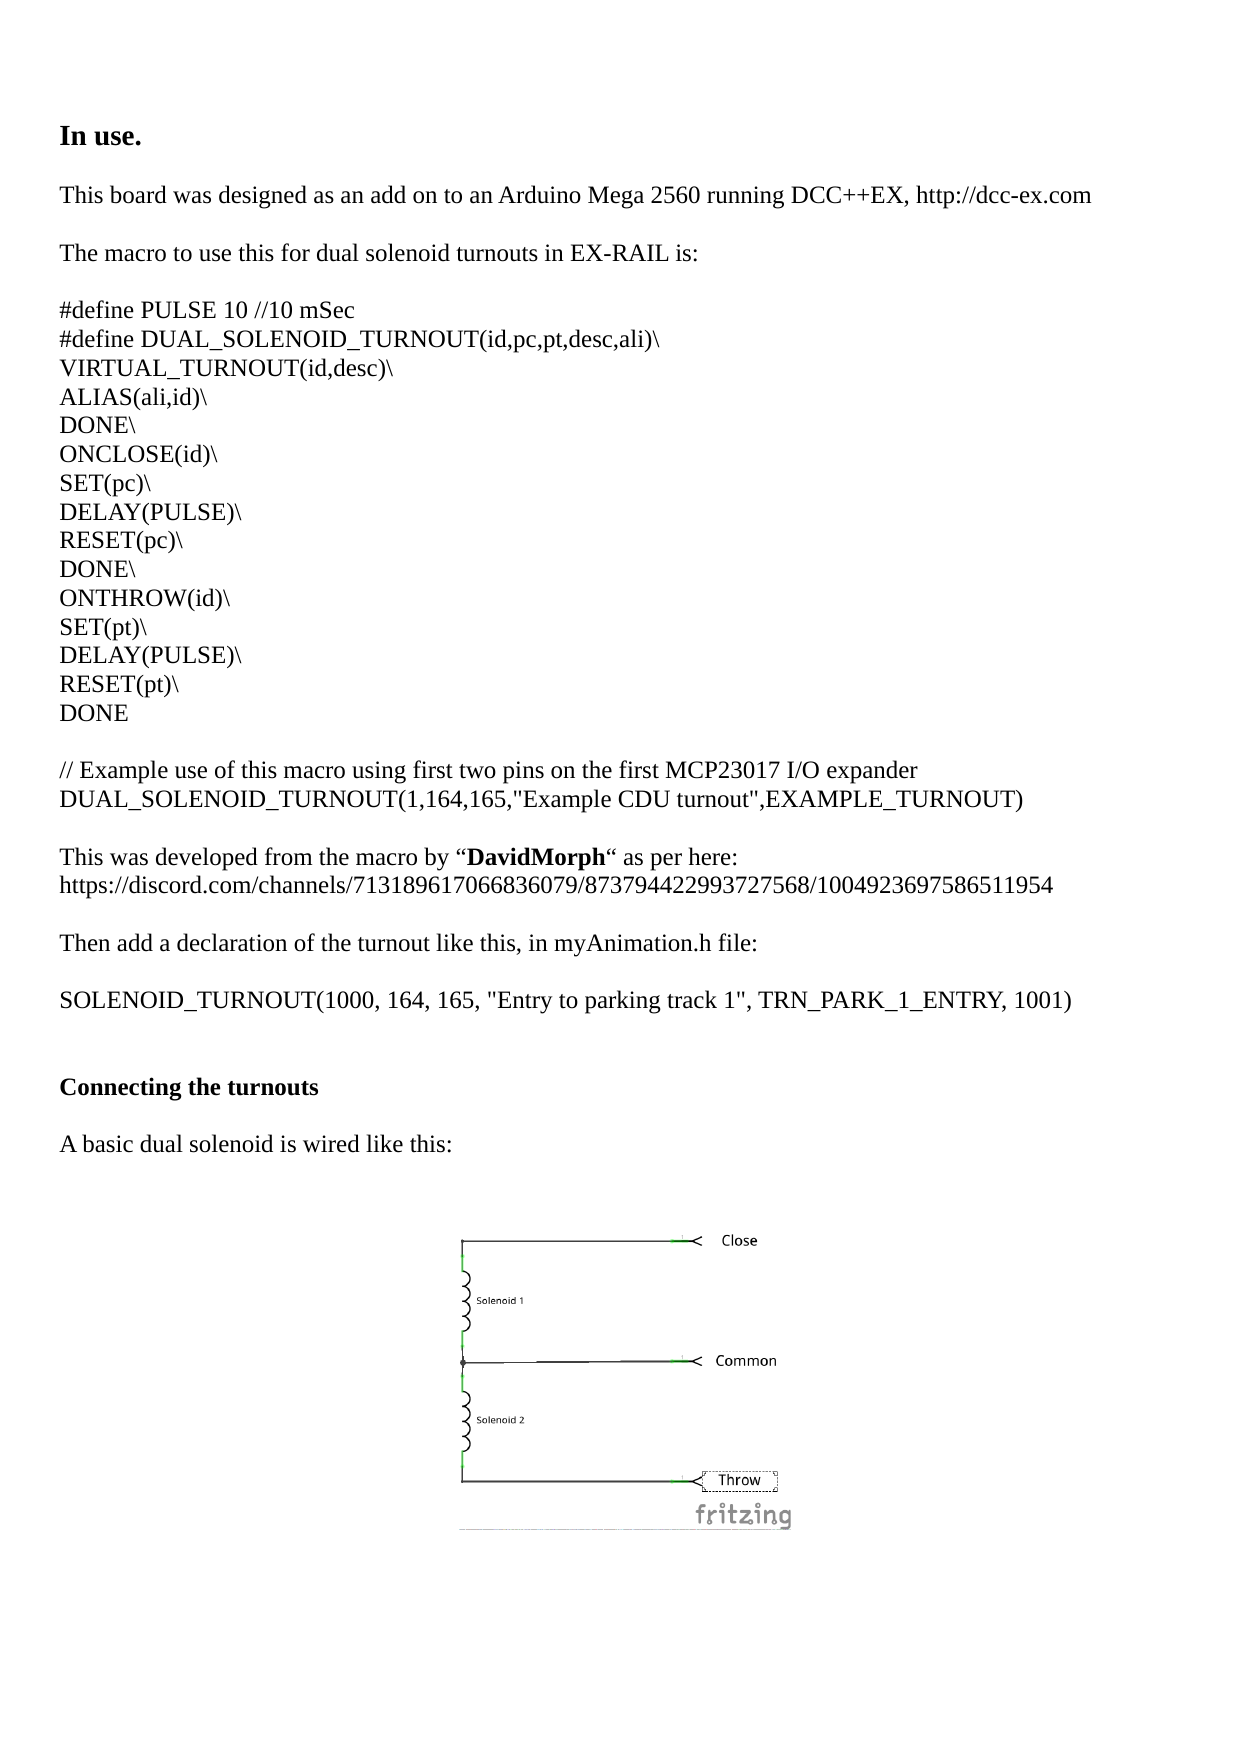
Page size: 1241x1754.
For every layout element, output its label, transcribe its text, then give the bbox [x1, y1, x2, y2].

text This was developed from the macro by “DavidMorph“ as per here: [59, 842, 1181, 870]
text // Example use of this macro using first two pins on the first MCP23017 I/O expander [59, 755, 1181, 784]
text RESET(pc)\ [59, 525, 1181, 554]
text DONE\ [59, 554, 1181, 583]
text SET(pc)\ [59, 468, 1181, 497]
text DONE [59, 698, 1181, 727]
text ALIAS(ali,id)\ [59, 382, 1181, 410]
text SOLENOID_TURNOUT(1000, 164, 165, "Entry to parking track 1", TRN_PARK_1_ENTRY, 1001) [59, 985, 1181, 1014]
text #define DUAL_SOLENOID_TURNOUT(id,pc,pt,desc,ali)\ [59, 324, 1181, 353]
text Then add a declaration of the turnout like this, in myAnimation.h file: [59, 928, 1181, 957]
text ONTHROW(id)\ [59, 583, 1181, 612]
text DONE\ [59, 410, 1181, 439]
text RESET(pt)\ [59, 669, 1181, 698]
text DELAY(PULSE)\ [59, 497, 1181, 525]
text #define PULSE 10 //10 mSec [59, 295, 1181, 324]
text ONCLOSE(id)\ [59, 439, 1181, 468]
text DELAY(PULSE)\ [59, 640, 1181, 669]
text DUAL_SOLENOID_TURNOUT(1,164,165,"Example CDU turnout",EXAMPLE_TURNOUT) [59, 784, 1181, 813]
text VIRTUAL_TURNOUT(id,desc)\ [59, 353, 1181, 382]
picture [459, 1233, 791, 1530]
text A basic dual solenoid is wired like this: [59, 1129, 1181, 1158]
text Connecting the turnouts [59, 1072, 1181, 1100]
text In use. [59, 118, 1181, 152]
text This board was designed as an add on to an Arduino Mega 2560 running DCC++EX, http://dcc-ex.com [59, 180, 1181, 209]
text SET(pt)\ [59, 612, 1181, 640]
text https://discord.com/channels/713189617066836079/873794422993727568/1004923697586511954 [59, 870, 1181, 899]
text The macro to use this for dual solenoid turnouts in EX-RAIL is: [59, 238, 1181, 267]
